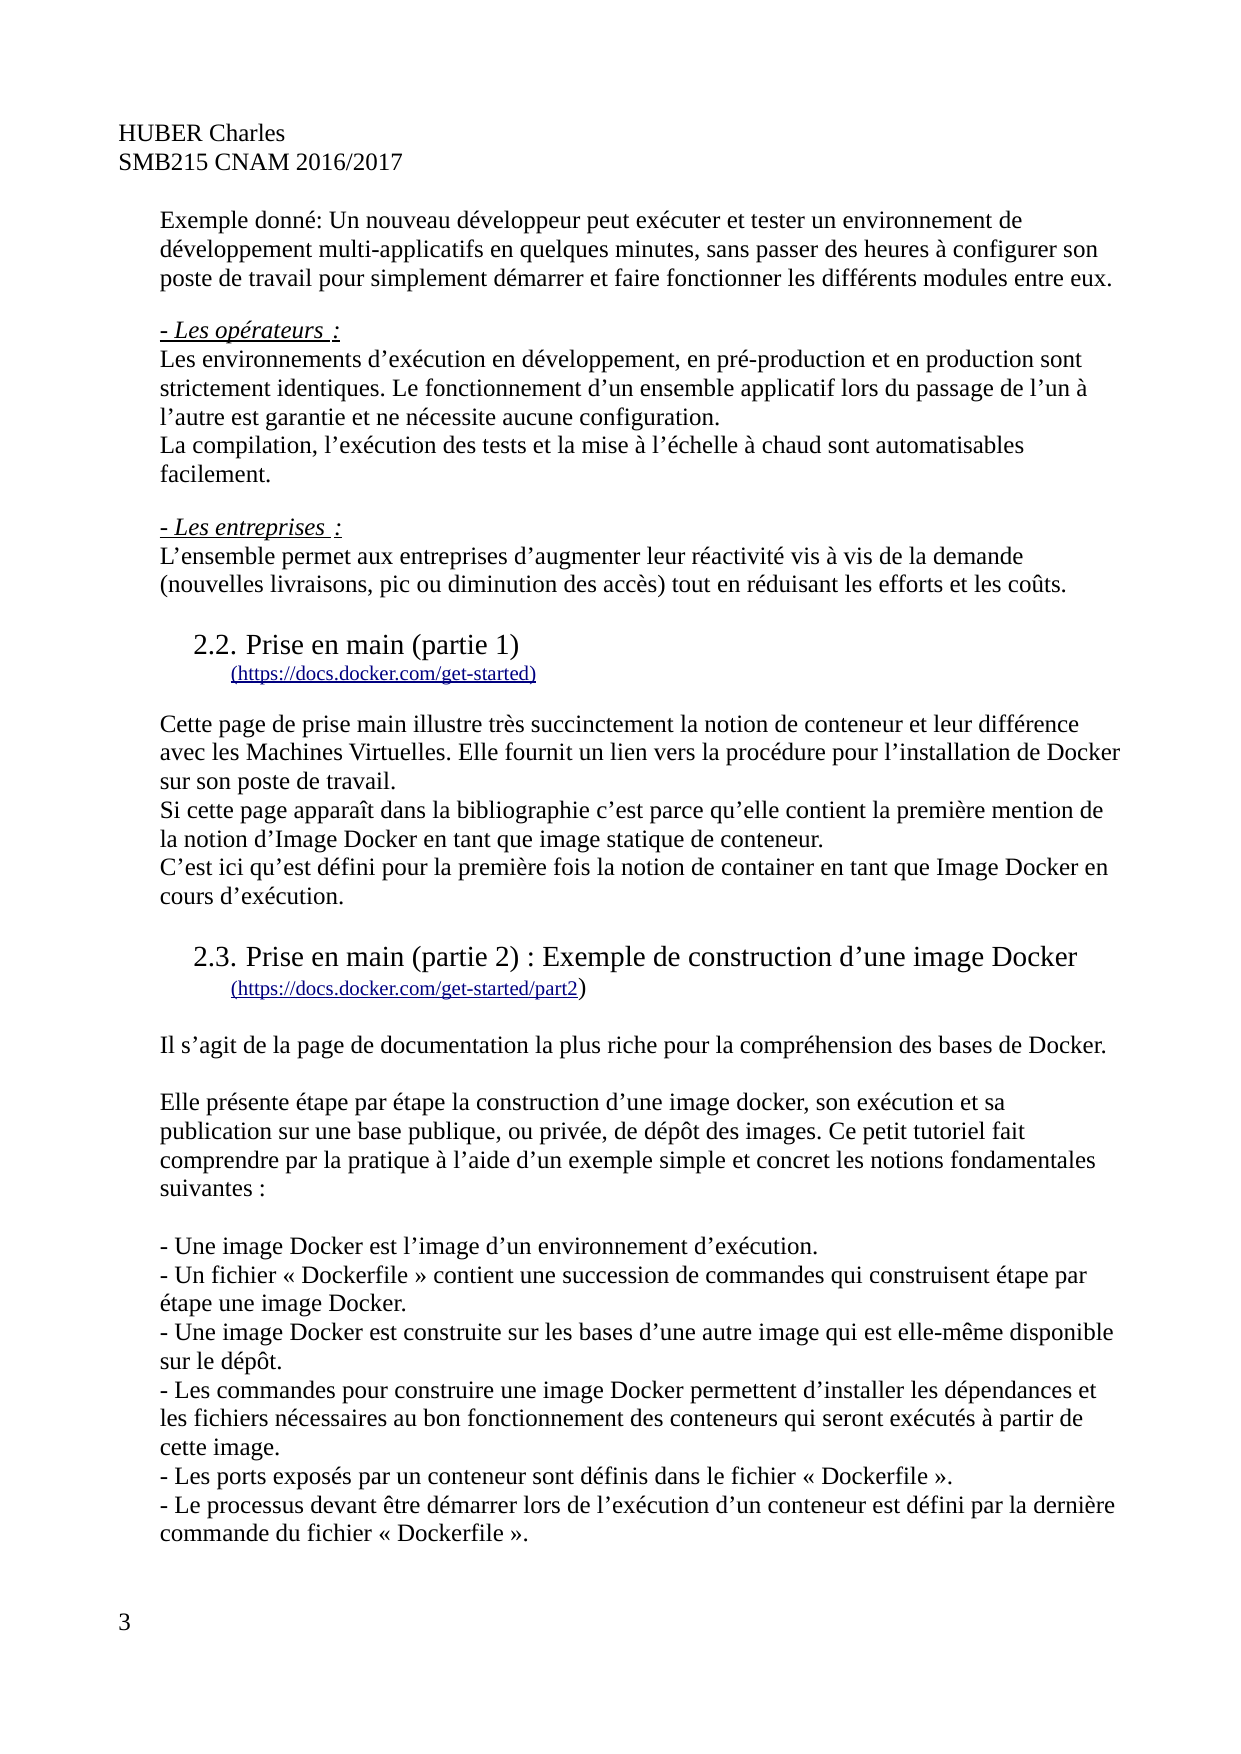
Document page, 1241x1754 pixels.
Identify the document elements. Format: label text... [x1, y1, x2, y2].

list (https://docs.docker.com/get-started/part2) [193, 972, 1122, 1001]
text La compilation, l’exécution des tests et la mise à l’échelle à chaud sont automatisables facilement. [159, 430, 1122, 488]
text - Un fichier « Dockerfile » contient une succession de commandes qui construisent étape par étape une image Docker. [159, 1260, 1122, 1317]
text L’ensemble permet aux entreprises d’augmenter leur réactivité vis à vis de la demande (nouvelles livraisons, pic ou diminution des accès) tout en réduisant les efforts et les coûts. [159, 541, 1122, 598]
text - Les commandes pour construire une image Docker permettent d’installer les dépendances et les fichiers nécessaires au bon fonctionnement des conteneurs qui seront exécutés à partir de cette image. [159, 1375, 1122, 1461]
list Prise en main (partie 1) [193, 627, 1122, 661]
text - Les entreprises : [159, 512, 1122, 541]
list (https://docs.docker.com/get-started) [193, 661, 1122, 684]
text Exemple donné: Un nouveau développeur peut exécuter et tester un environnement de développement multi-applicatifs en quelques minutes, sans passer des heures à configurer son poste de travail pour simplement démarrer et faire fonctionner les différents modules entre eux. [159, 205, 1122, 291]
text Les environnements d’exécution en développement, en pré-production et en production sont strictement identiques. Le fonctionnement d’un ensemble applicatif lors du passage de l’un à l’autre est garantie et ne nécessite aucune configuration. [159, 344, 1122, 430]
text C’est ici qu’est défini pour la première fois la notion de container en tant que Image Docker en cours d’exécution. [159, 852, 1122, 910]
text - Une image Docker est construite sur les bases d’une autre image qui est elle-même disponible sur le dépôt. [159, 1317, 1122, 1375]
list Elle présente étape par étape la construction d’une image docker, son exécution et sa publication sur une base publique, ou privée, de dépôt des images. Ce petit tutoriel fait comprendre par la pratique à l’aide d’un exemple simple et concret les notions fondamentales suivantes : [159, 1087, 1122, 1202]
text - Les ports exposés par un conteneur sont définis dans le fichier « Dockerfile ». [159, 1461, 1122, 1490]
list Il s’agit de la page de documentation la plus riche pour la compréhension des bases de Docker. [159, 1030, 1122, 1058]
list Prise en main (partie 2) : Exemple de construction d’une image Docker [193, 939, 1122, 972]
text - Les opérateurs : [159, 315, 1122, 344]
text - Le processus devant être démarrer lors de l’exécution d’un conteneur est défini par la dernière commande du fichier « Dockerfile ». [159, 1490, 1122, 1547]
text Si cette page apparaît dans la bibliographie c’est parce qu’elle contient la première mention de la notion d’Image Docker en tant que image statique de conteneur. [159, 795, 1122, 852]
text Cette page de prise main illustre très succinctement la notion de conteneur et leur différence avec les Machines Virtuelles. Elle fournit un lien vers la procédure pour l’installation de Docker sur son poste de travail. [159, 709, 1122, 795]
text - Une image Docker est l’image d’un environnement d’exécution. [159, 1231, 1122, 1260]
